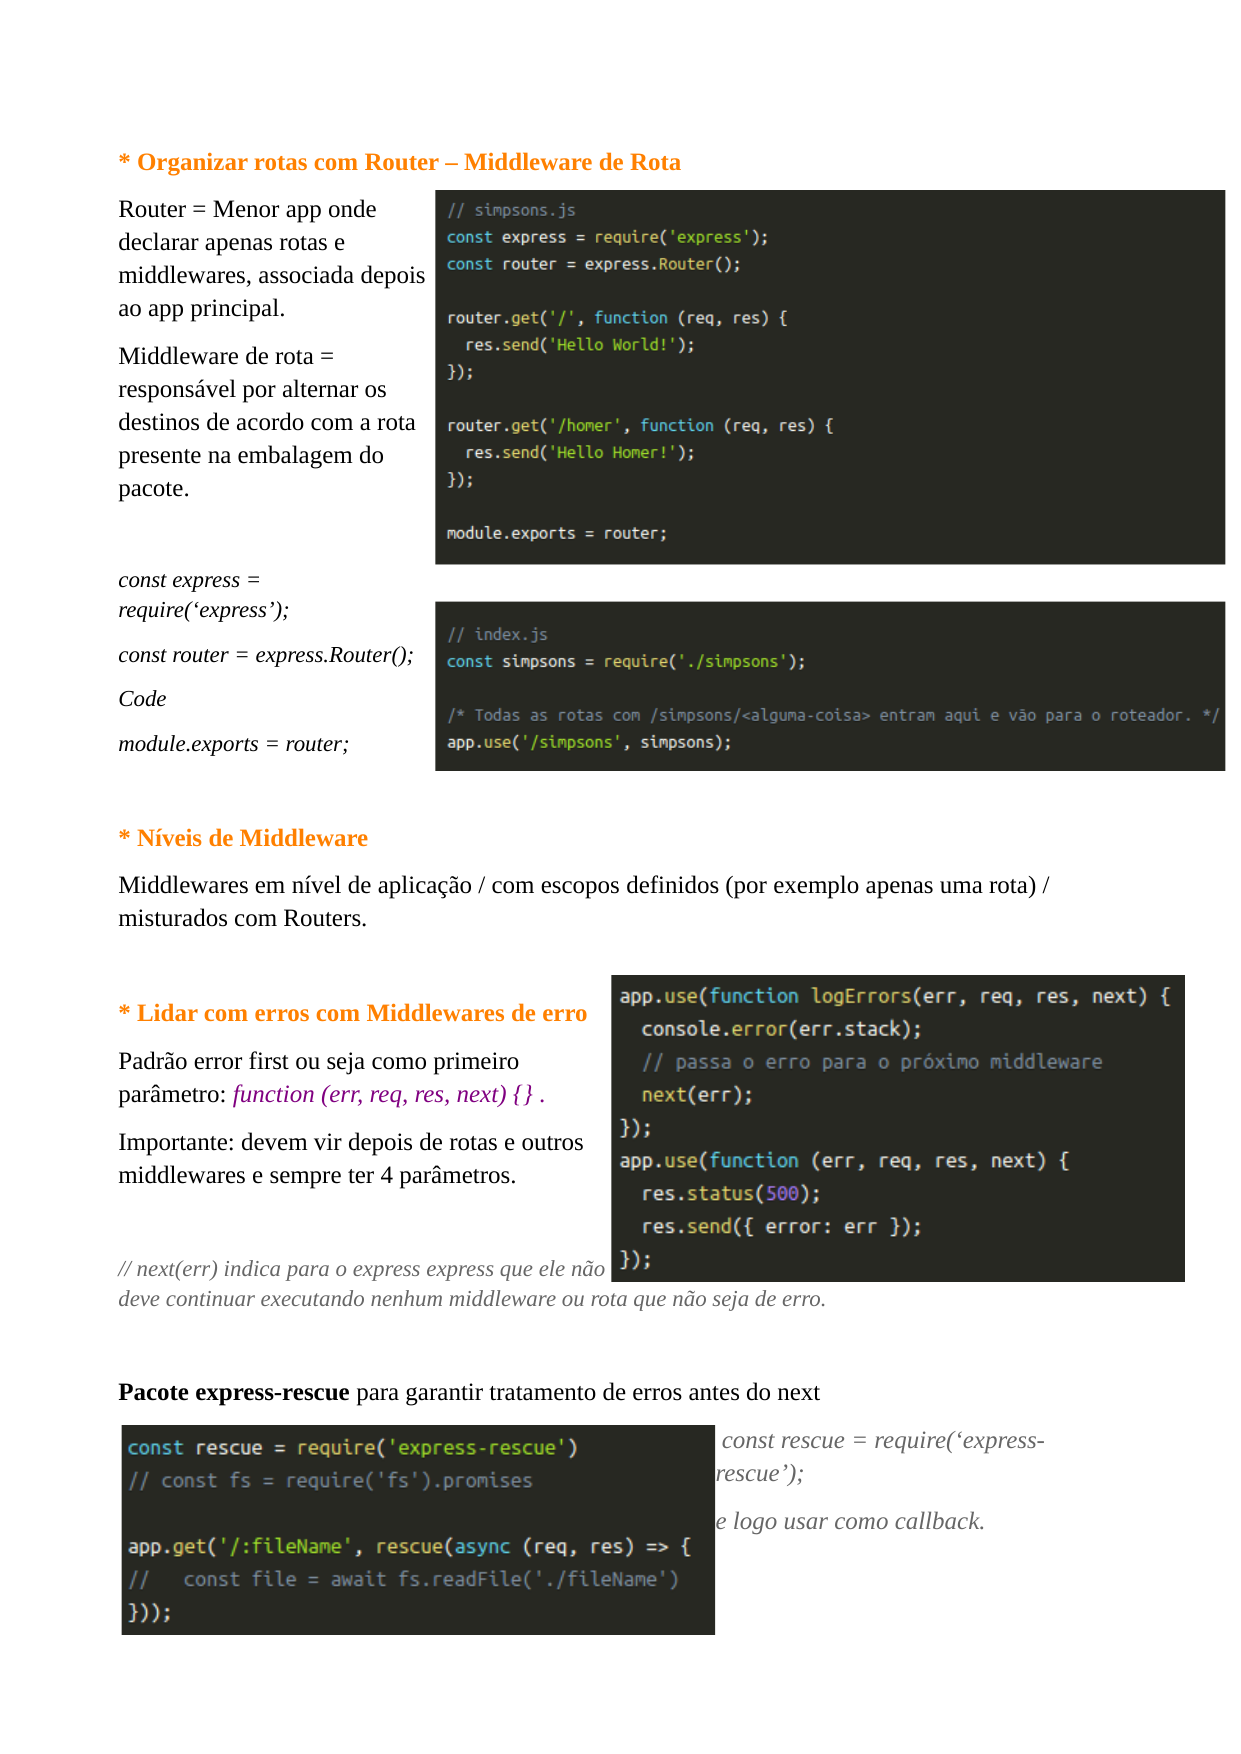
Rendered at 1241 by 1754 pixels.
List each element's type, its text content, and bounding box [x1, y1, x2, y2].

text const rescue = require(‘express-rescue’); [716, 1425, 1122, 1487]
text module.exports = router; [118, 730, 435, 757]
text Middlewares em nível de aplicação / com escopos definidos (por exemplo apenas uma rota) / misturados com Routers. [118, 870, 1122, 932]
text const express = require(‘express’); [118, 566, 435, 622]
text Router = Menor app onde declarar apenas rotas e middlewares, associada depois ao app principal. [118, 194, 435, 322]
text * Níveis de Middleware [118, 823, 1122, 851]
text Padrão error first ou seja como primeiro parâmetro: function (err, req, res, next) {} . [118, 1046, 611, 1108]
picture [121, 1425, 716, 1635]
picture [435, 190, 1226, 771]
text Code [118, 685, 435, 712]
text // next(err) indica para o express express que ele não deve continuar executando nenhum middleware ou rota que não seja de erro. [118, 1255, 1122, 1311]
picture [611, 975, 1185, 1282]
text * Lidar com erros com Middlewares de erro [118, 998, 611, 1027]
text const router = express.Router(); [118, 641, 435, 667]
text e logo usar como callback. [716, 1506, 1122, 1534]
text Pacote express-rescue para garantir tratamento de erros antes do next [118, 1377, 1122, 1406]
text Middleware de rota = responsável por alternar os destinos de acordo com a rota presente na embalagem do pacote. [118, 341, 435, 502]
text * Organizar rotas com Router – Middleware de Rota [118, 147, 1122, 176]
text Importante: devem vir depois de rotas e outros middlewares e sempre ter 4 parâmetros. [118, 1127, 611, 1188]
